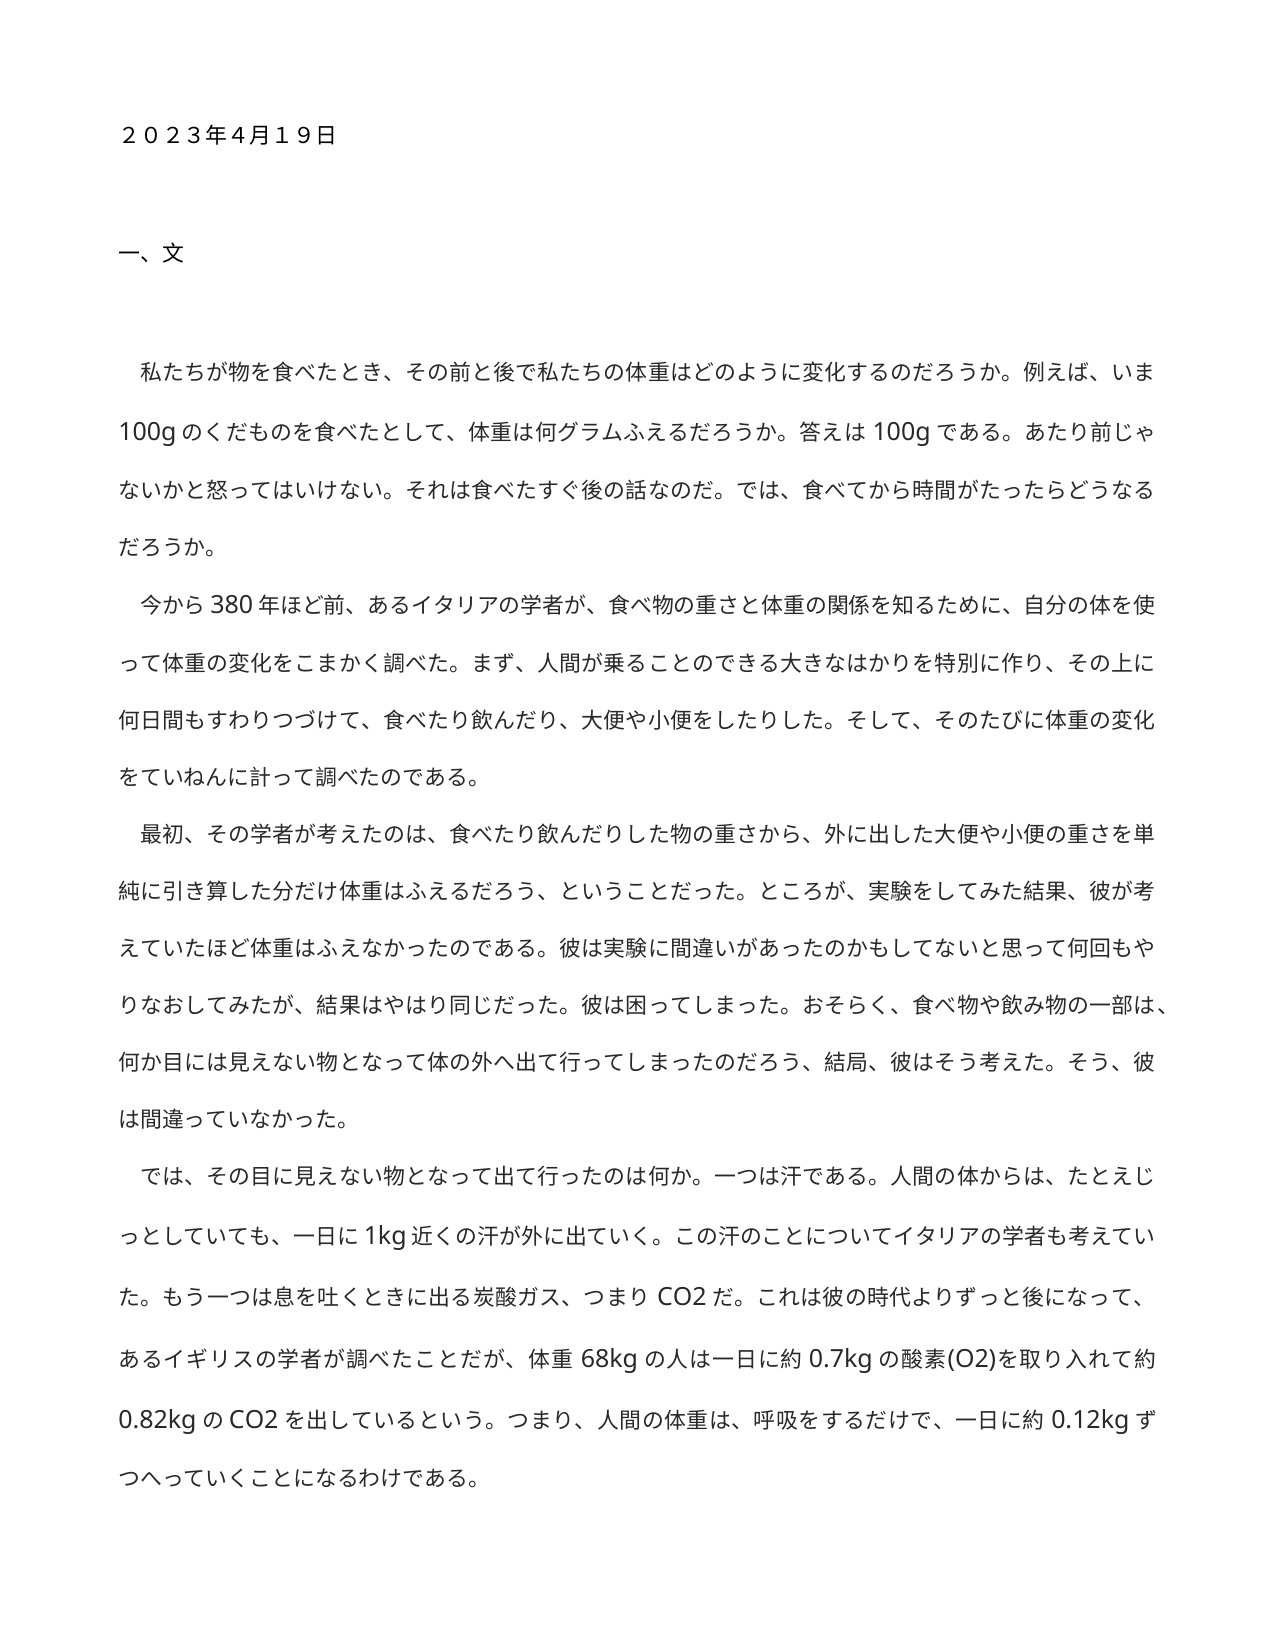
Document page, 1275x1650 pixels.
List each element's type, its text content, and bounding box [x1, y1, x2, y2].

text ２０２３年４月１９日 [118, 118, 1157, 150]
text 一、文 [118, 236, 1157, 268]
text 最初、その学者が考えたのは、食べたり飲んだりした物の重さから、外に出した大便や小便の重さを単純に引き算した分だけ体重はふえるだろう、ということだった。ところが、実験をしてみた結果、彼が考えていたほど体重はふえなかったのである。彼は実験に間違いがあったのかもしてないと思って何回もやりなおしてみたが、結果はやはり同じだった。彼は困ってしまった。おそらく、食べ物や飲み物の一部は、何か目には見えない物となって体の外へ出て行ってしまったのだろう、結局、彼はそう考えた。そう、彼は間違っていなかった。 [118, 817, 1157, 1134]
text 私たちが物を食べたとき、その前と後で私たちの体重はどのように変化するのだろうか。例えば、いま100gのくだものを食べたとして、体重は何グラムふえるだろうか。答えは100gである。あたり前じゃないかと怒ってはいけない。それは食べたすぐ後の話なのだ。では、食べてから時間がたったらどうなるだろうか。 [118, 354, 1157, 561]
text 今から380年ほど前、あるイタリアの学者が、食べ物の重さと体重の関係を知るために、自分の体を使って体重の変化をこまかく調べた。まず、人間が乗ることのできる大きなはかりを特別に作り、その上に何日間もすわりつづけて、食べたり飲んだり、大便や小便をしたりした。そして、そのたびに体重の変化をていねんに計って調べたのである。 [118, 587, 1157, 792]
text では、その目に見えない物となって出て行ったのは何か。一つは汗である。人間の体からは、たとえじっとしていても、一日に1kg近くの汗が外に出ていく。この汗のことについてイタリアの学者も考えていた。もう一つは息を吐くときに出る炭酸ガス、つまりCO2だ。これは彼の時代よりずっと後になって、あるイギリスの学者が調べたことだが、体重68kgの人は一日に約0.7kgの酸素(O2)を取り入れて約0.82kgのCO2を出しているという。つまり、人間の体重は、呼吸をするだけで、一日に約0.12kgずつへっていくことになるわけである。 [118, 1159, 1157, 1493]
